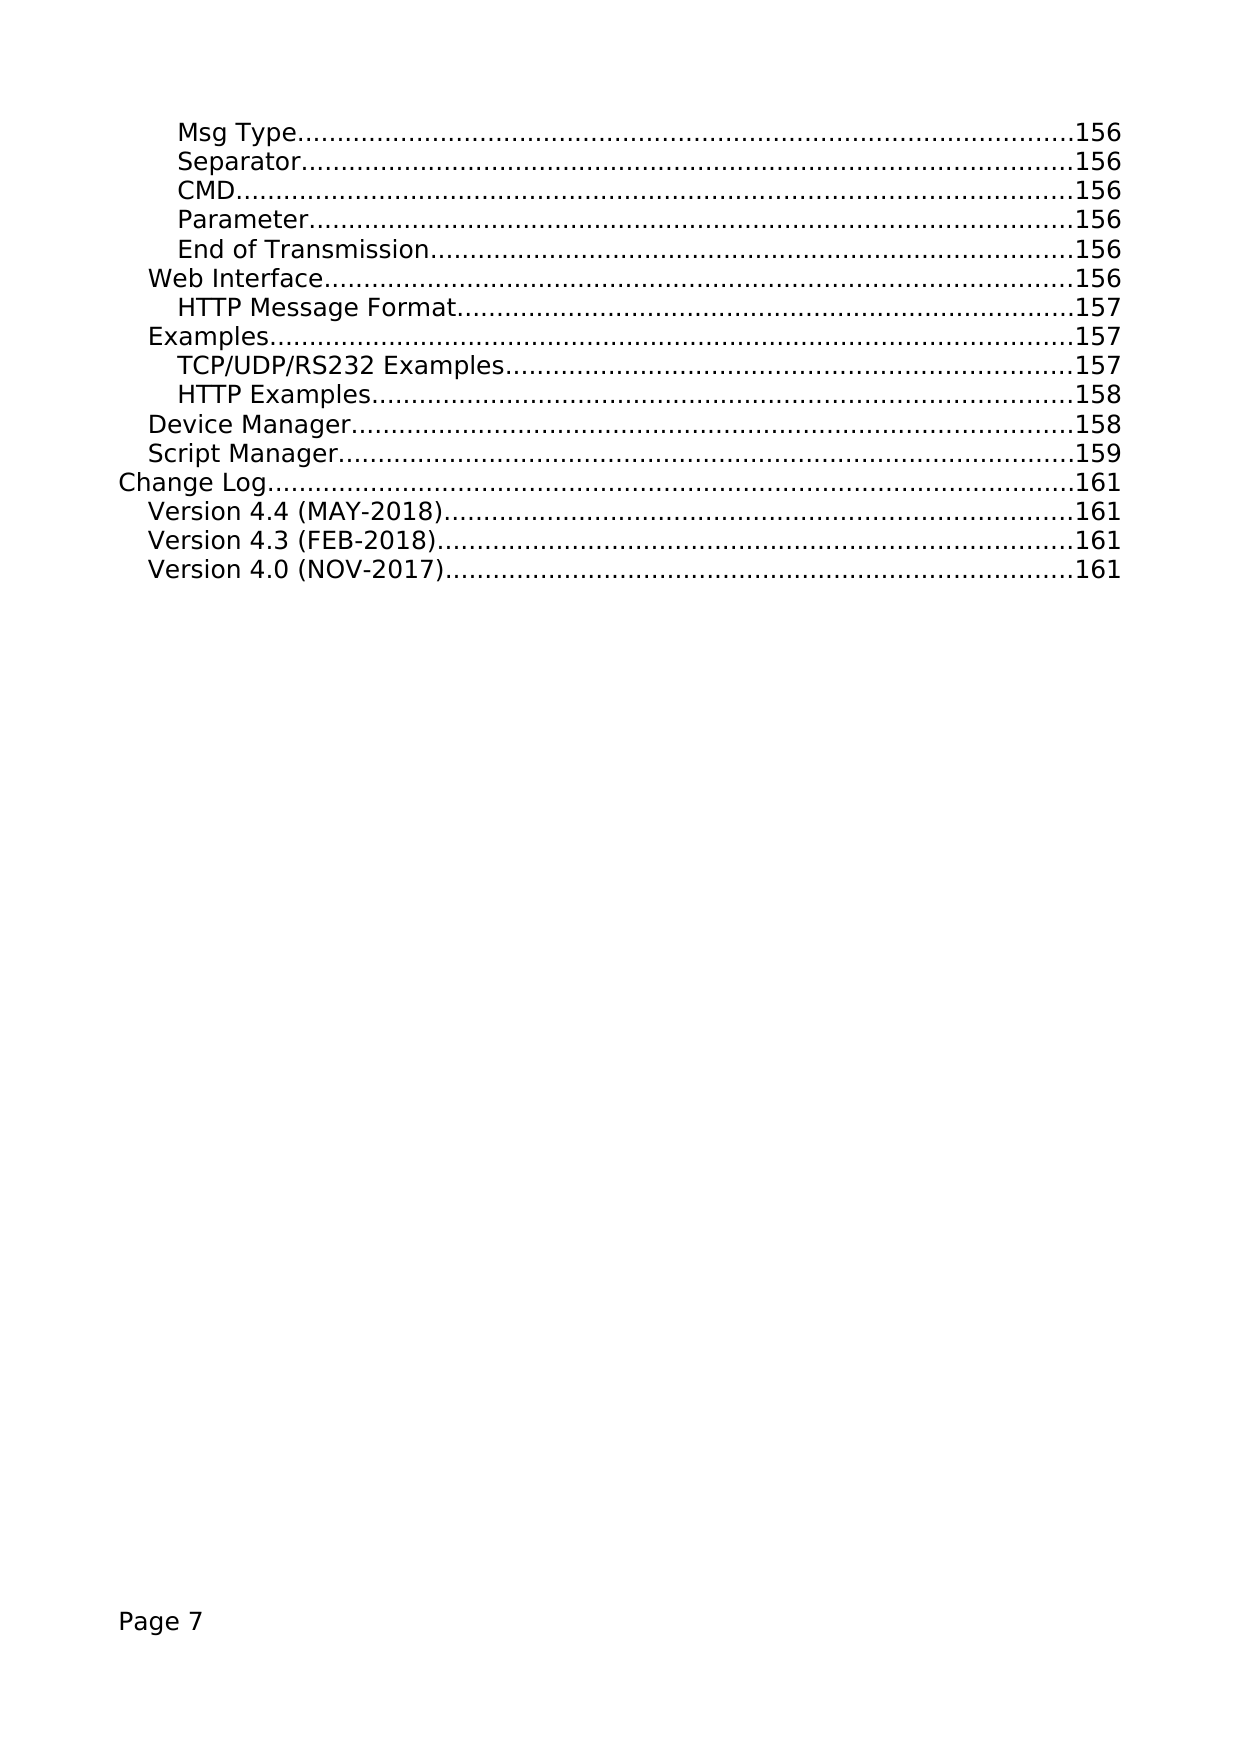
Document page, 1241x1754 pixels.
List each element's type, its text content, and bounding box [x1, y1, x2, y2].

text End of Transmission 156 [177, 235, 1122, 264]
text Device Manager 158 [148, 410, 1122, 439]
text HTTP Message Format 157 [177, 293, 1122, 322]
text Examples 157 [148, 322, 1122, 351]
text Change Log 161 [118, 468, 1122, 497]
text Msg Type 156 [177, 118, 1122, 147]
text TCP/UDP/RS232 Examples 157 [177, 351, 1122, 381]
text Parameter 156 [177, 206, 1122, 235]
text HTTP Examples 158 [177, 381, 1122, 410]
text Separator 156 [177, 147, 1122, 176]
text Version 4.0 (NOV-2017) 161 [148, 556, 1122, 585]
text CMD 156 [177, 176, 1122, 206]
text Web Interface 156 [148, 264, 1122, 293]
text Script Manager 159 [148, 439, 1122, 468]
text Version 4.3 (FEB-2018) 161 [148, 526, 1122, 556]
text Version 4.4 (MAY-2018) 161 [148, 497, 1122, 526]
